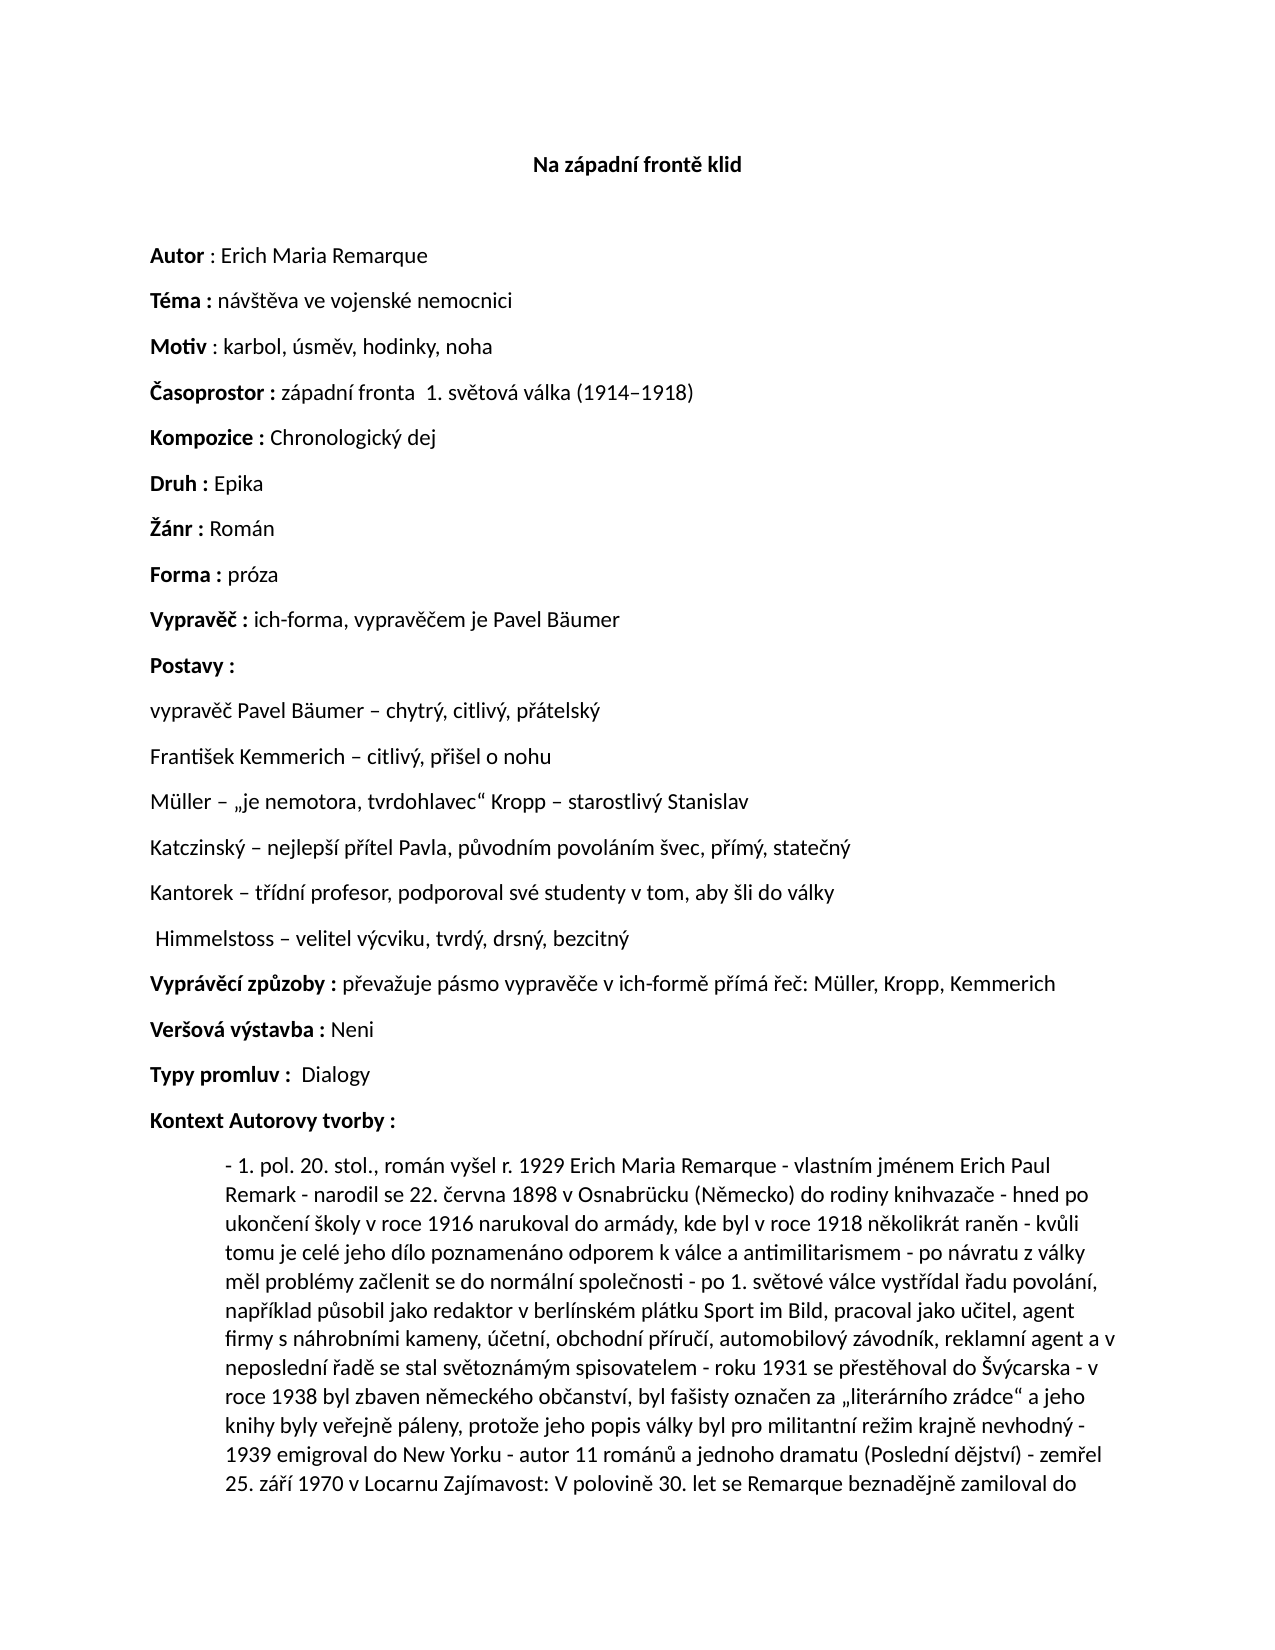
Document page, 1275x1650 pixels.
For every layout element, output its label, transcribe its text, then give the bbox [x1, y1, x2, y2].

text Časoprostor : západní fronta 1. světová válka (1914–1918) [150, 378, 1125, 406]
text Druh : Epika [150, 469, 1125, 497]
text Postavy : [150, 651, 1125, 679]
text Motiv : karbol, úsměv, hodinky, noha [150, 332, 1125, 360]
text Veršová výstavba : Neni [150, 1015, 1125, 1043]
text - 1. pol. 20. stol., román vyšel r. 1929 Erich Maria Remarque - vlastním jménem Erich Paul Remark - narodil se 22. června 1898 v Osnabrücku (Německo) do rodiny knihvazače - hned po ukončení školy v roce 1916 narukoval do armády, kde byl v roce 1918 několikrát raněn - kvůli tomu je celé jeho dílo poznamenáno odporem k válce a antimilitarismem - po návratu z války měl problémy začlenit se do normální společnosti - po 1. světové válce vystřídal řadu povolání, například působil jako redaktor v berlínském plátku Sport im Bild, pracoval jako učitel, agent firmy s náhrobními kameny, účetní, obchodní příručí, automobilový závodník, reklamní agent a v neposlední řadě se stal světoznámým spisovatelem - roku 1931 se přestěhoval do Švýcarska - v roce 1938 byl zbaven německého občanství, byl fašisty označen za „literárního zrádce“ a jeho knihy byly veřejně páleny, protože jeho popis války byl pro militantní režim krajně nevhodný - 1939 emigroval do New Yorku - autor 11 románů a jednoho dramatu (Poslední dějství) - zemřel 25. září 1970 v Locarnu Zajímavost: V polovině 30. let se Remarque beznadějně zamiloval do [225, 1151, 1125, 1497]
text Himmelstoss – velitel výcviku, tvrdý, drsný, bezcitný [150, 924, 1125, 952]
text Na západní frontě klid [150, 150, 1125, 178]
text František Kemmerich – citlivý, přišel o nohu [150, 742, 1125, 770]
text Müller – „je nemotora, tvrdohlavec“ Kropp – starostlivý Stanislav [150, 787, 1125, 815]
text Vypravěč : ich-forma, vypravěčem je Pavel Bäumer [150, 605, 1125, 633]
text Kantorek – třídní profesor, podporoval své studenty v tom, aby šli do války [150, 878, 1125, 906]
text Autor : Erich Maria Remarque [150, 241, 1125, 269]
text Kontext Autorovy tvorby : [150, 1106, 1125, 1134]
text Vyprávěcí způzoby : převažuje pásmo vypravěče v ich-formě přímá řeč: Müller, Kropp, Kemmerich [150, 969, 1125, 997]
text Typy promluv : Dialogy [150, 1060, 1125, 1088]
text Téma : návštěva ve vojenské nemocnici [150, 287, 1125, 314]
text Kompozice : Chronologický dej [150, 423, 1125, 451]
text Žánr : Román [150, 514, 1125, 542]
text Katczinský – nejlepší přítel Pavla, původním povoláním švec, přímý, statečný [150, 833, 1125, 861]
text Forma : próza [150, 560, 1125, 588]
text vypravěč Pavel Bäumer – chytrý, citlivý, přátelský [150, 696, 1125, 724]
